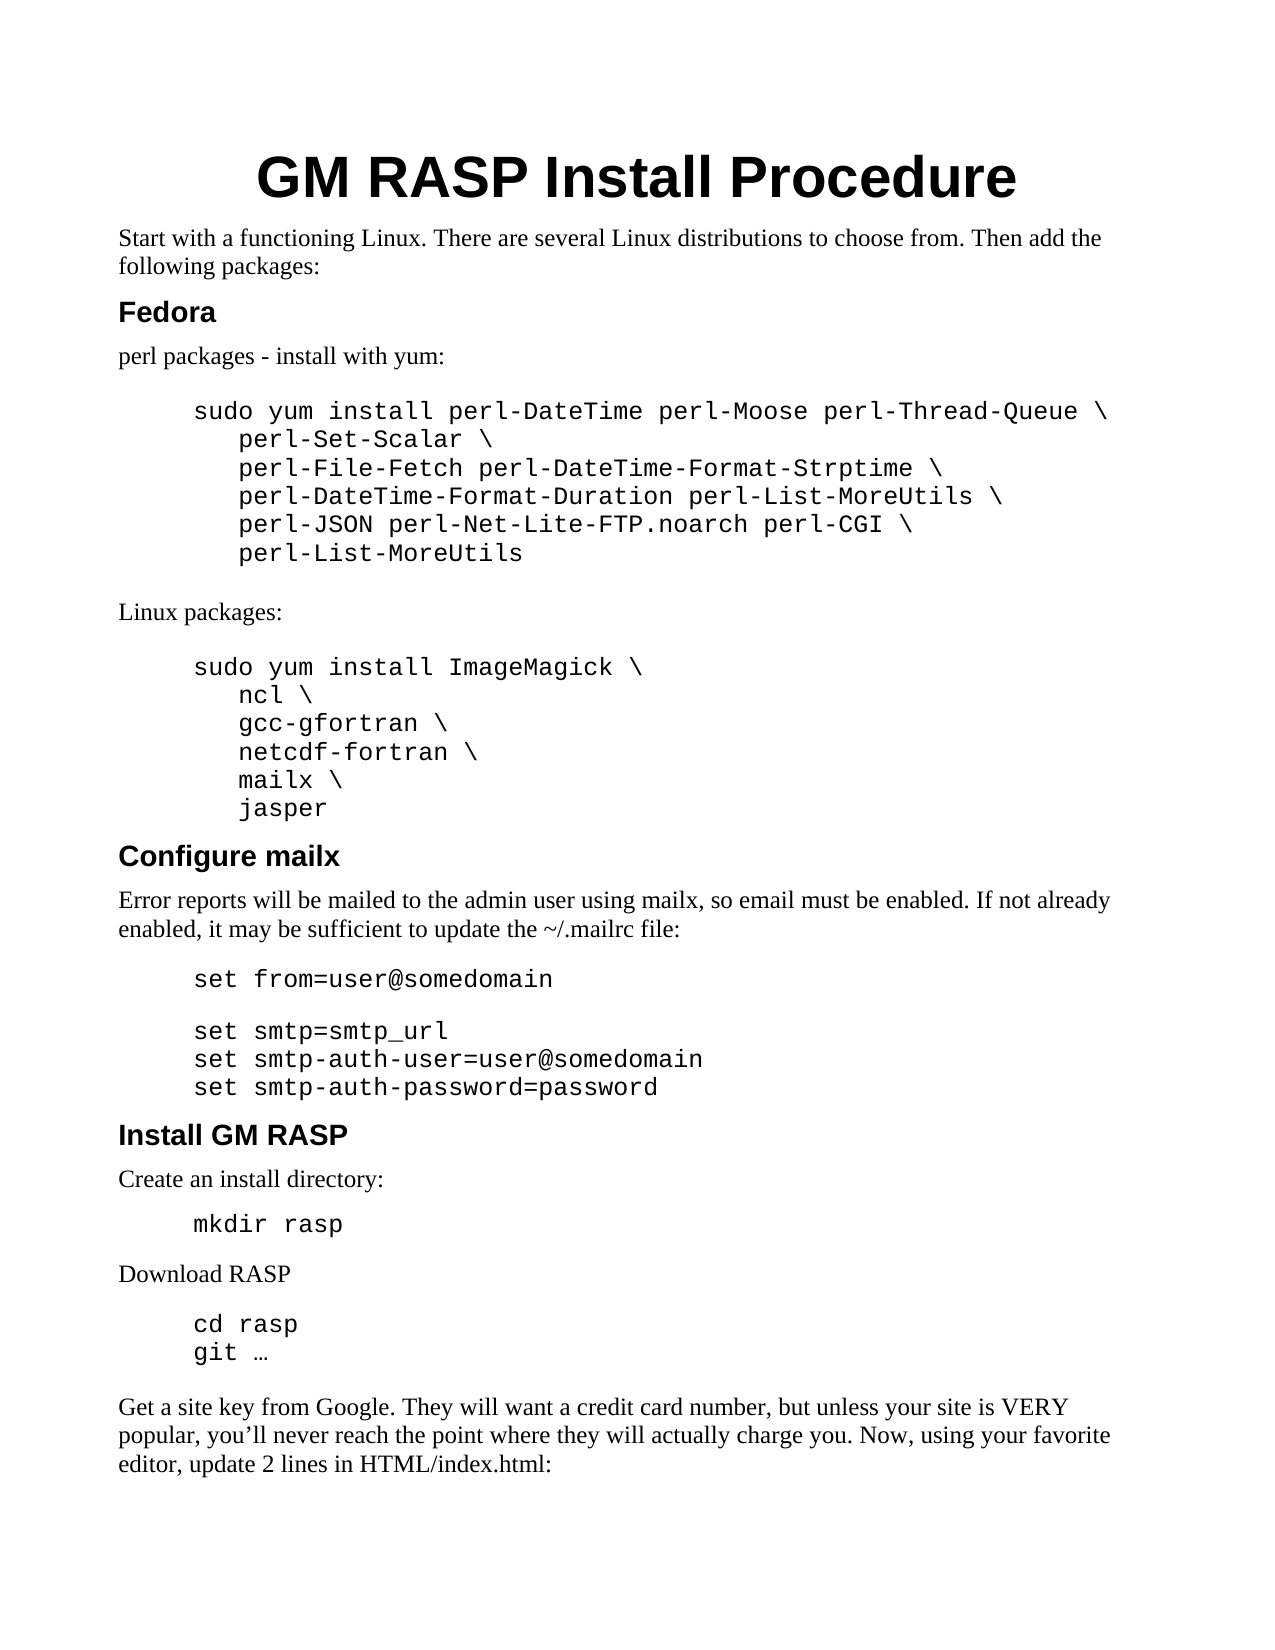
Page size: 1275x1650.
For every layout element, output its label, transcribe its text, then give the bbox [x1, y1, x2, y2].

text mailx \ [193, 768, 1157, 796]
text Error reports will be mailed to the admin user using mailx, so email must be enabled. If not already enabled, it may be sufficient to update the ~/.mailrc file: [118, 885, 1157, 943]
text Create an install directory: [118, 1164, 1157, 1193]
text netcdf-fortran \ [193, 739, 1157, 768]
text ncl \ [193, 683, 1157, 711]
text perl-File-Fetch perl-DateTime-Format-Strptime \ [193, 455, 1157, 483]
text Start with a functioning Linux. There are several Linux distributions to choose from. Then add the following packages: [118, 223, 1157, 280]
text perl packages - install with yum: [118, 341, 1157, 370]
text cd rasp [193, 1311, 1157, 1339]
text set smtp-auth-password=password [193, 1075, 1157, 1103]
title GM RASP Install Procedure [118, 143, 1157, 210]
text set smtp=smtp_url [193, 1018, 1157, 1047]
subtitle Fedora [118, 295, 1157, 328]
text perl-JSON perl-Net-Lite-FTP.noarch perl-CGI \ [193, 512, 1157, 540]
text mkdir rasp [118, 1212, 1157, 1240]
text Get a site key from Google. They will want a credit card number, but unless your site is VERY popular, you’ll never reach the point where they will actually charge you. Now, using your favorite editor, update 2 lines in HTML/index.html: [118, 1392, 1157, 1478]
text set from=user@somedomain [193, 966, 1157, 995]
text Linux packages: [118, 597, 1157, 626]
text gcc-gfortran \ [193, 711, 1157, 739]
subtitle Install GM RASP [118, 1118, 1157, 1152]
text sudo yum install ImageMagick \ [193, 654, 1157, 683]
text perl-DateTime-Format-Duration perl-List-MoreUtils \ [193, 483, 1157, 512]
text sudo yum install perl-DateTime perl-Moose perl-Thread-Queue \ [193, 398, 1157, 427]
text perl-List-MoreUtils [193, 540, 1157, 568]
text set smtp-auth-user=user@somedomain [193, 1047, 1157, 1075]
text jasper [193, 796, 1157, 824]
text git … [193, 1339, 1157, 1368]
text Download RASP [118, 1259, 1157, 1288]
text perl-Set-Scalar \ [193, 427, 1157, 455]
subtitle Configure mailx [118, 839, 1157, 873]
